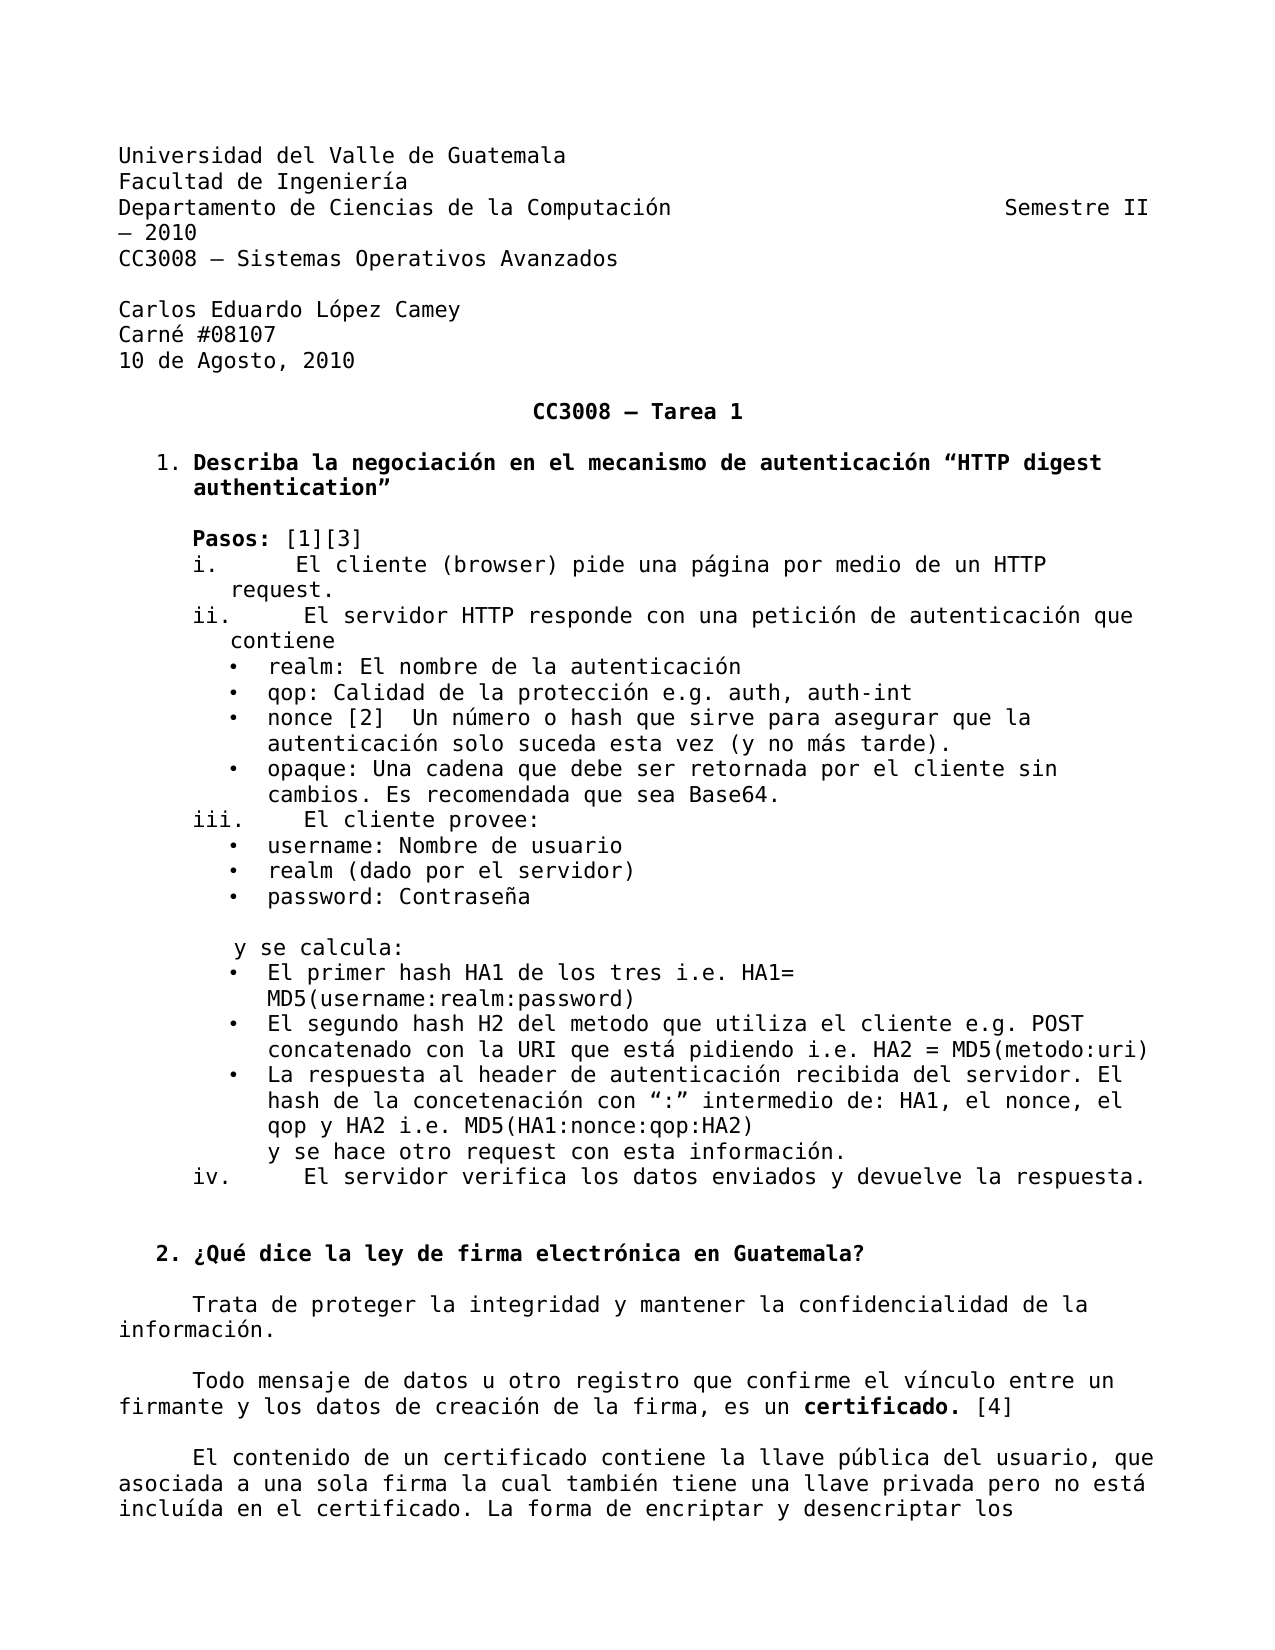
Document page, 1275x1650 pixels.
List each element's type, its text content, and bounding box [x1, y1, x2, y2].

list y se hace otro request con esta información. [229, 1139, 1157, 1164]
text Carlos Eduardo López Camey [118, 297, 1157, 322]
list El primer hash HA1 de los tres i.e. HA1= MD5(username:realm:password) [229, 960, 1157, 1011]
text CC3008 – Sistemas Operativos Avanzados [118, 246, 1157, 271]
list El cliente (browser) pide una página por medio de un HTTP request. [192, 552, 1157, 603]
list opaque: Una cadena que debe ser retornada por el cliente sin cambios. Es recomendada que sea Base64. [229, 756, 1157, 807]
text Facultad de Ingeniería [118, 169, 1157, 195]
list y se calcula: [197, 935, 1157, 960]
list El cliente provee: [192, 807, 1157, 833]
text 10 de Agosto, 2010 [118, 348, 1157, 373]
list El servidor verifica los datos enviados y devuelve la respuesta. [192, 1164, 1157, 1216]
text Universidad del Valle de Guatemala [118, 144, 1157, 169]
list realm (dado por el servidor) [229, 858, 1157, 884]
text Carné #08107 [118, 322, 1157, 348]
list nonce [2] Un número o hash que sirve para asegurar que la autenticación solo suceda esta vez (y no más tarde). [229, 705, 1157, 756]
list realm: El nombre de la autenticación [229, 654, 1157, 679]
text Todo mensaje de datos u otro registro que confirme el vínculo entre un firmante y los datos de creación de la firma, es un certificado. [4] [118, 1369, 1157, 1420]
text CC3008 – Tarea 1 [118, 399, 1157, 424]
list ¿Qué dice la ley de firma electrónica en Guatemala? [156, 1241, 1157, 1267]
list El servidor HTTP responde con una petición de autenticación que contiene [192, 603, 1157, 654]
list password: Contraseña [229, 884, 1157, 909]
text Pasos: [1][3] [118, 526, 1157, 552]
list El segundo hash H2 del metodo que utiliza el cliente e.g. POST concatenado con la URI que está pidiendo i.e. HA2 = MD5(metodo:uri) [229, 1011, 1157, 1062]
text Departamento de Ciencias de la Computación Semestre II – 2010 [118, 195, 1157, 246]
list La respuesta al header de autenticación recibida del servidor. El hash de la concetenación con “:” intermedio de: HA1, el nonce, el qop y HA2 i.e. MD5(HA1:nonce:qop:HA2) [229, 1062, 1157, 1139]
list Describa la negociación en el mecanismo de autenticación “HTTP digest authentication” [156, 450, 1157, 501]
text El contenido de un certificado contiene la llave pública del usuario, que asociada a una sola firma la cual también tiene una llave privada pero no está incluída en el certificado. La forma de encriptar y desencriptar los [118, 1445, 1157, 1522]
text Trata de proteger la integridad y mantener la confidencialidad de la información. [118, 1292, 1157, 1343]
list qop: Calidad de la protección e.g. auth, auth-int [229, 679, 1157, 705]
list username: Nombre de usuario [229, 833, 1157, 858]
